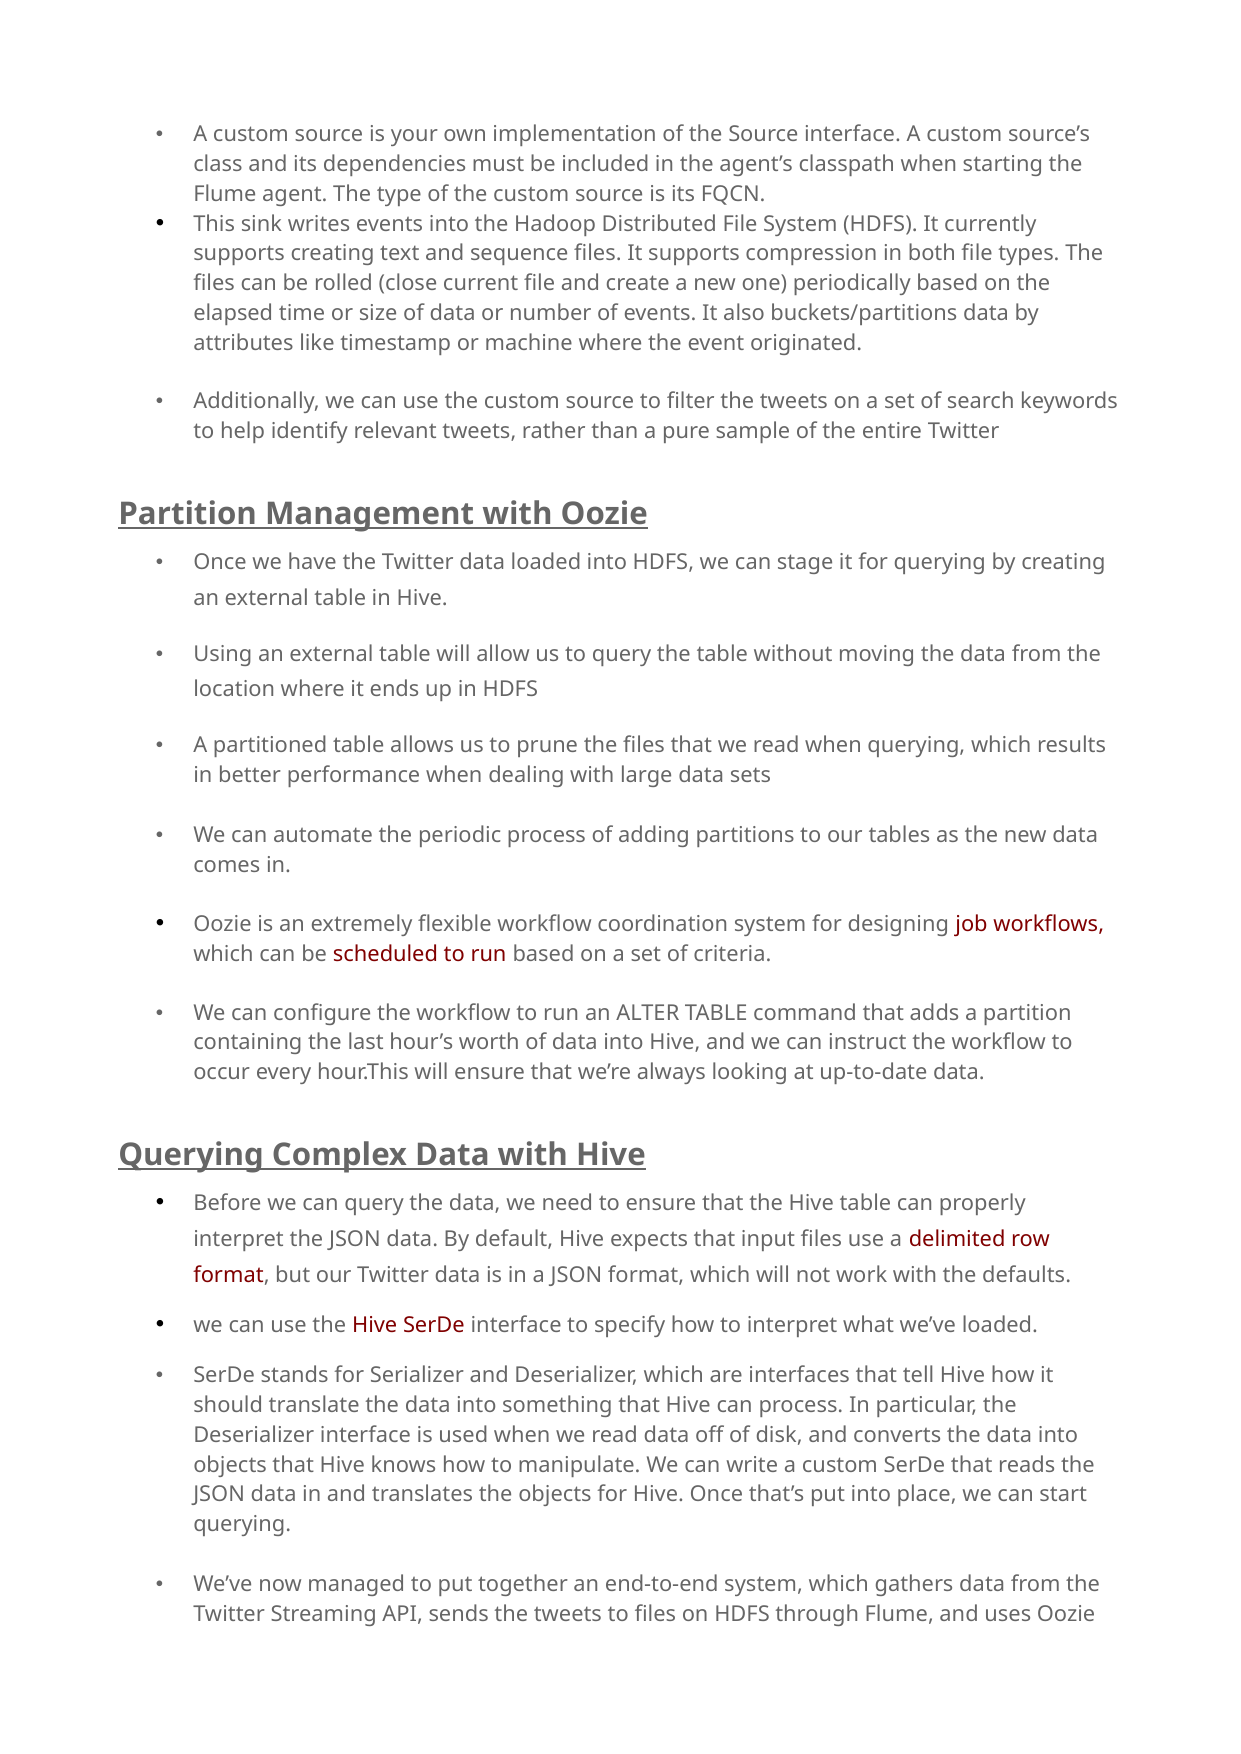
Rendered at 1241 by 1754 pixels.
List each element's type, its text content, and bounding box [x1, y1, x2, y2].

subtitle Querying Complex Data with Hive [118, 1132, 1122, 1174]
list We can automate the periodic process of adding partitions to our tables as the new data comes in. [156, 819, 1122, 878]
list This sink writes events into the Hadoop Distributed File System (HDFS). It currently supports creating text and sequence files. It supports compression in both file types. The files can be rolled (close current file and create a new one) periodically based on the elapsed time or size of data or number of events. It also buckets/partitions data by attributes like timestamp or machine where the event originated. [156, 207, 1122, 356]
list Before we can query the data, we need to ensure that the Hive table can properly interpret the JSON data. By default, Hive expects that input files use a delimited row format, but our Twitter data is in a JSON format, which will not work with the defaults. [156, 1187, 1122, 1288]
list We can configure the workflow to run an ALTER TABLE command that adds a partition containing the last hour’s worth of data into Hive, and we can instruct the workflow to occur every hour.This will ensure that we’re always looking at up-to-date data. [156, 997, 1122, 1086]
list Oozie is an extremely flexible workflow coordination system for designing job workflows, which can be scheduled to run based on a set of criteria. [156, 908, 1122, 968]
list Additionally, we can use the custom source to filter the tweets on a set of search keywords to help identify relevant tweets, rather than a pure sample of the entire Twitter [156, 385, 1122, 445]
list we can use the Hive SerDe interface to specify how to interpret what we’ve loaded. [156, 1309, 1122, 1339]
list We’ve now managed to put together an end-to-end system, which gathers data from the Twitter Streaming API, sends the tweets to files on HDFS through Flume, and uses Oozie [156, 1568, 1122, 1627]
list SerDe stands for Serializer and Deserializer, which are interfaces that tell Hive how it should translate the data into something that Hive can process. In particular, the Deserializer interface is used when we read data off of disk, and converts the data into objects that Hive knows how to manipulate. We can write a custom SerDe that reads the JSON data in and translates the objects for Hive. Once that’s put into place, we can start querying. [156, 1359, 1122, 1538]
list Using an external table will allow us to query the table without moving the data from the location where it ends up in HDFS [156, 638, 1122, 703]
list A custom source is your own implementation of the Source interface. A custom source’s class and its dependencies must be included in the agent’s classpath when starting the Flume agent. The type of the custom source is its FQCN. [156, 118, 1122, 207]
list Once we have the Twitter data loaded into HDFS, we can stage it for querying by creating an external table in Hive. [156, 546, 1122, 611]
list A partitioned table allows us to prune the files that we read when querying, which results in better performance when dealing with large data sets [156, 729, 1122, 789]
subtitle Partition Management with Oozie [118, 491, 1122, 533]
